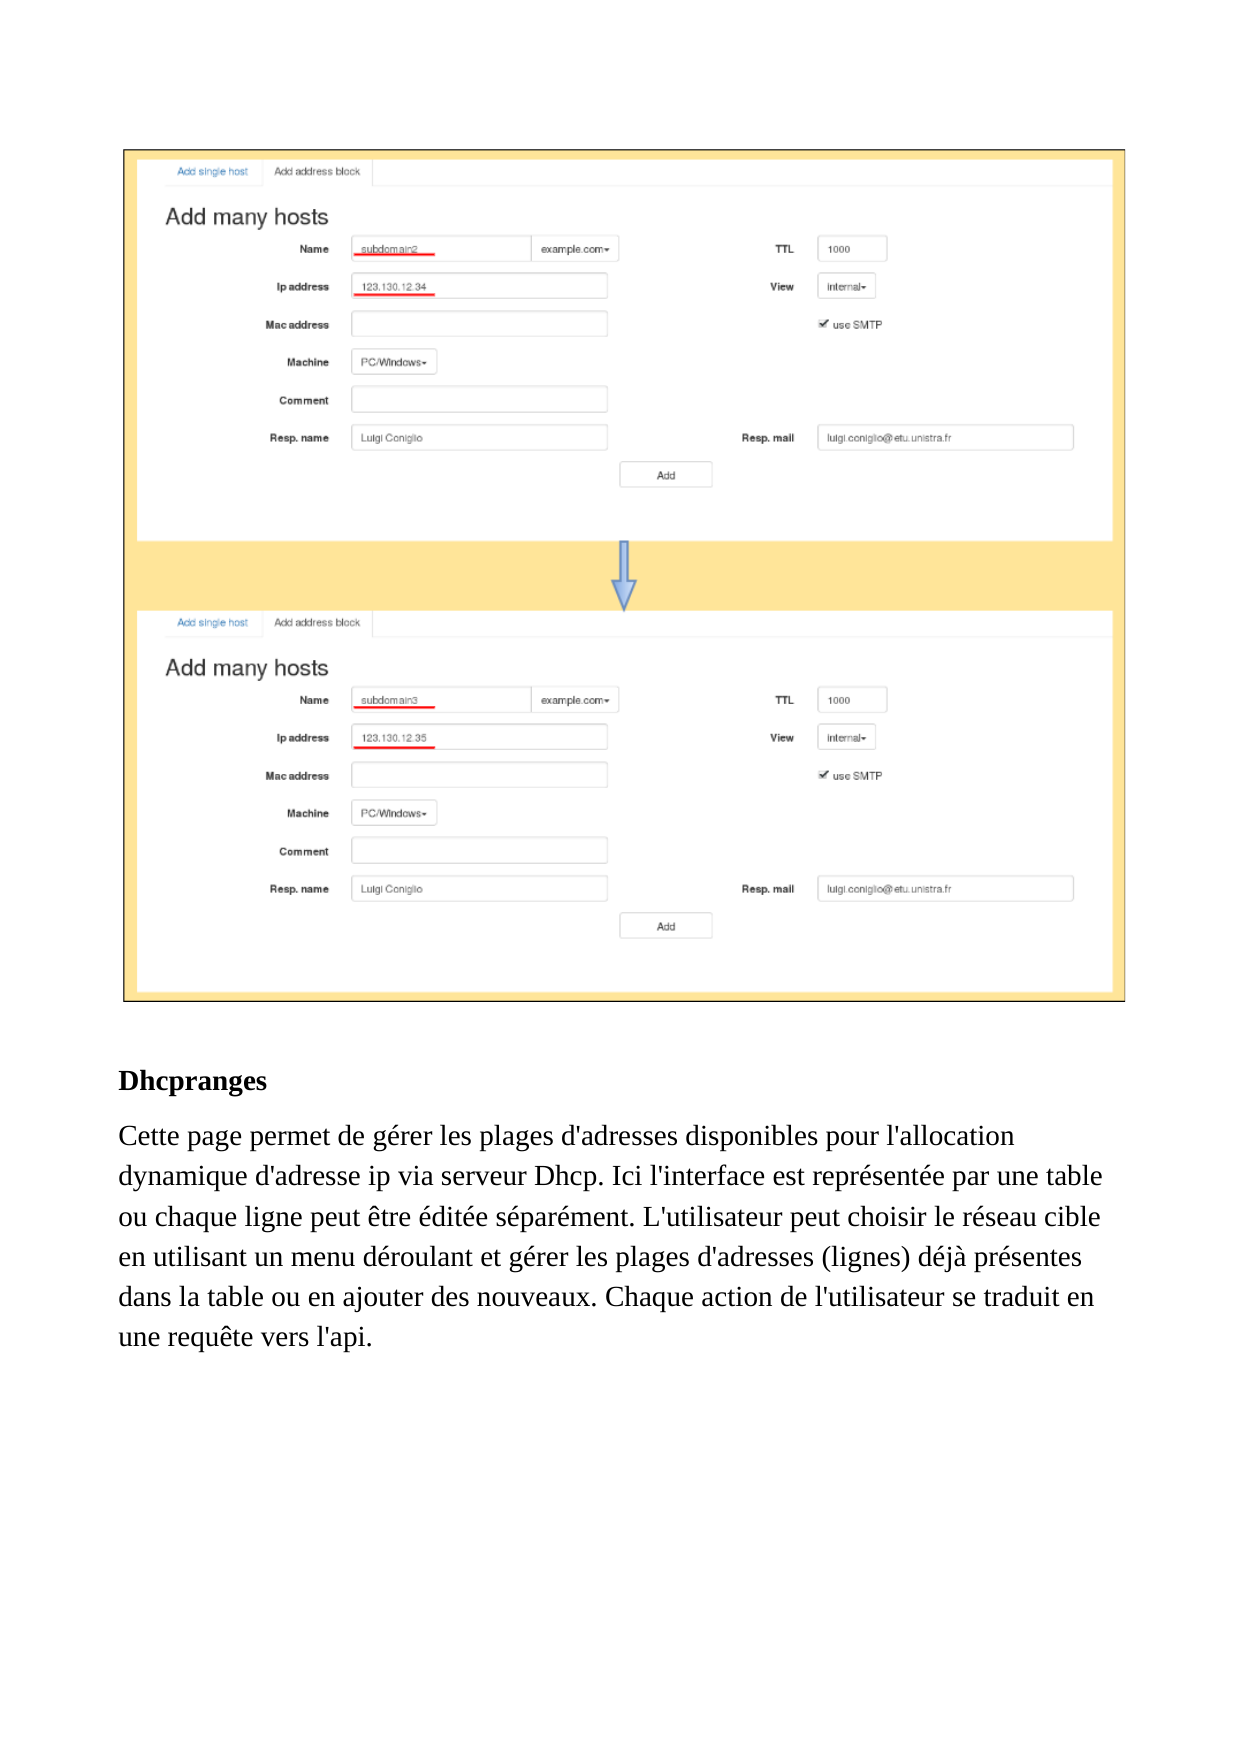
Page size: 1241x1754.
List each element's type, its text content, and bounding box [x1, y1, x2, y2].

text Cette page permet de gérer les plages d'adresses disponibles pour l'allocation dynamique d'adresse ip via serveur Dhcp. Ici l'interface est représentée par une table ou chaque ligne peut être éditée séparément. L'utilisateur peut choisir le réseau cible en utilisant un menu déroulant et gérer les plages d'adresses (lignes) déjà présentes dans la table ou en ajouter des nouveaux. Chaque action de l'utilisateur se traduit en une requête vers l'api. [118, 1118, 1122, 1353]
text Dhcpranges [118, 1063, 1122, 1097]
